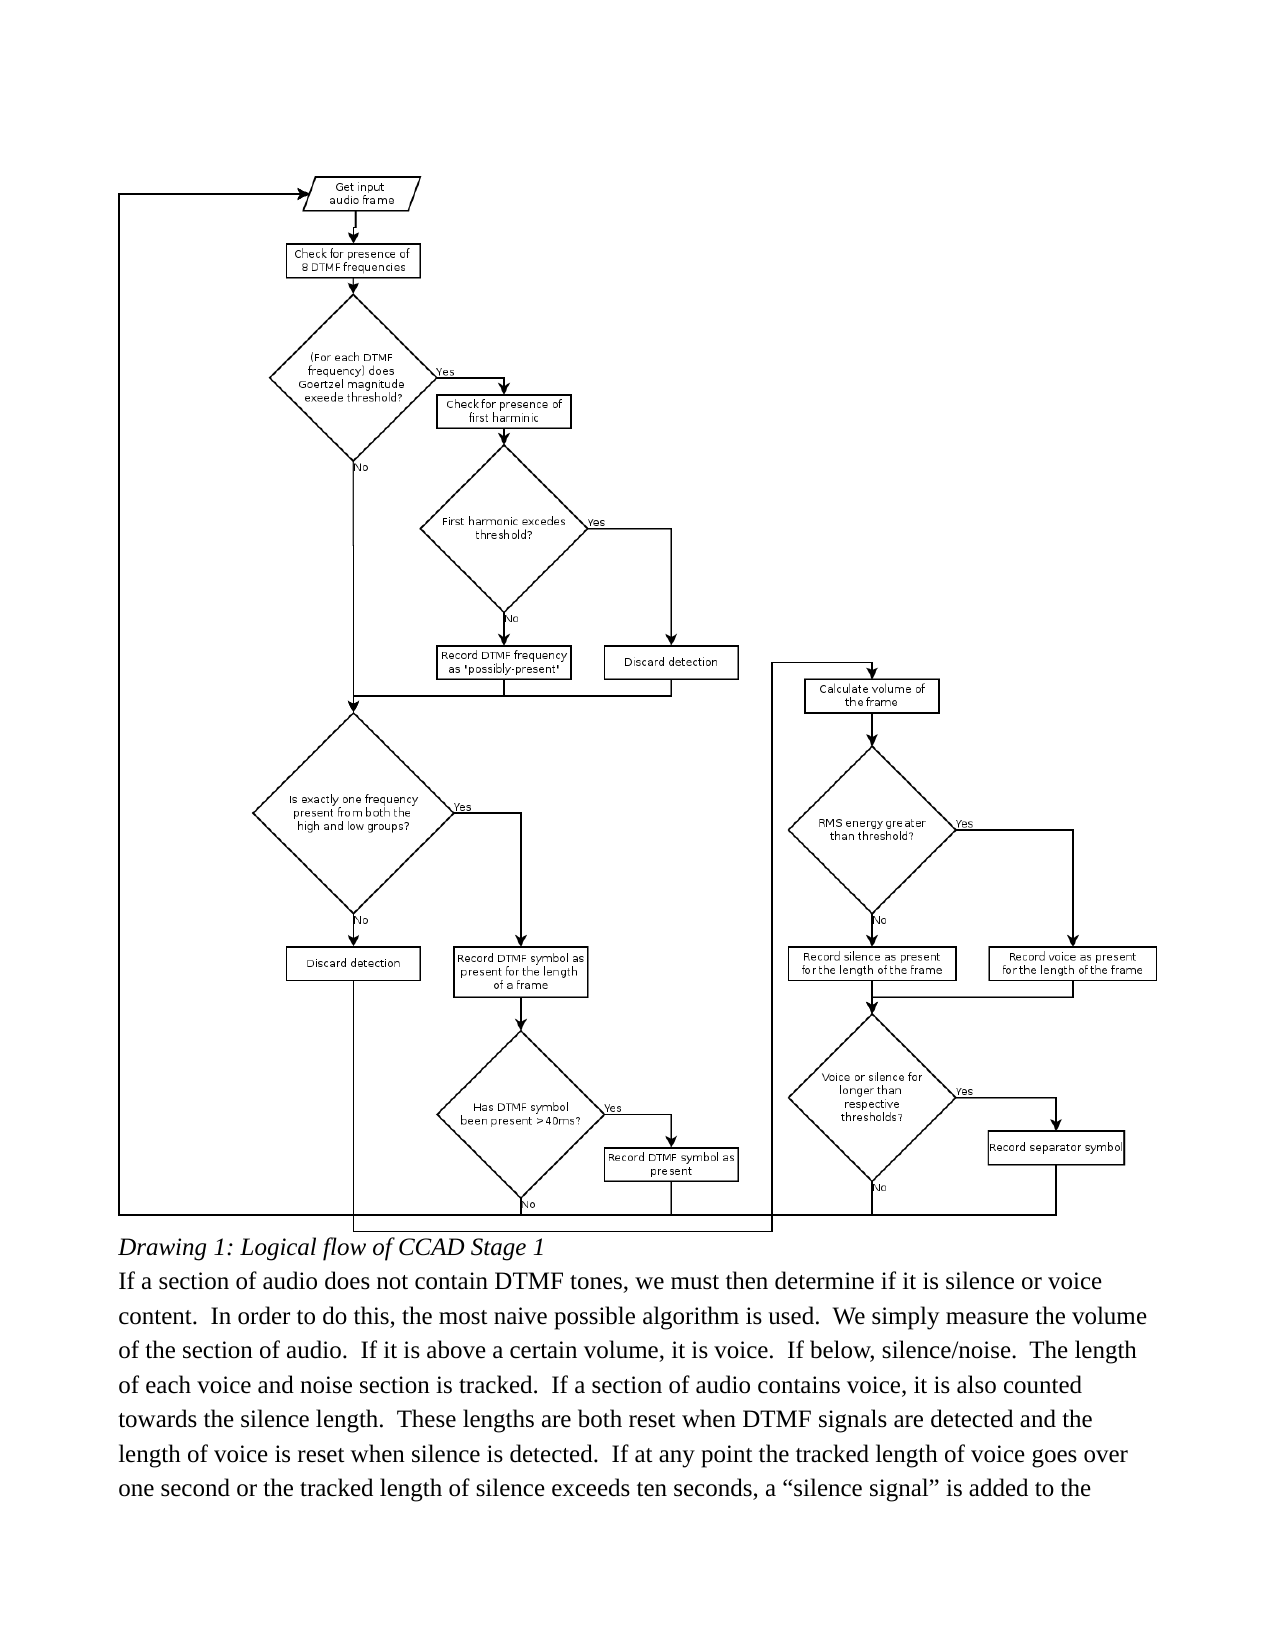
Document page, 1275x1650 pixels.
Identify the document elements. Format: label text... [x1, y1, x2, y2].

picture [118, 176, 1157, 1232]
text If a section of audio does not contain DTMF tones, we must then determine if it is silence or voice content. In order to do this, the most naive possible algorithm is used. We simply measure the volume of the section of audio. If it is above a certain volume, it is voice. If below, silence/noise. The length of each voice and noise section is tracked. If a section of audio contains voice, it is also counted towards the silence length. These lengths are both reset when DTMF signals are detected and the length of voice is reset when silence is detected. If at any point the tracked length of voice goes over one second or the tracked length of silence exceeds ten seconds, a “silence signal” is added to the [118, 1261, 1157, 1502]
text Drawing 1: Logical flow of CCAD Stage 1 [118, 1232, 1157, 1261]
